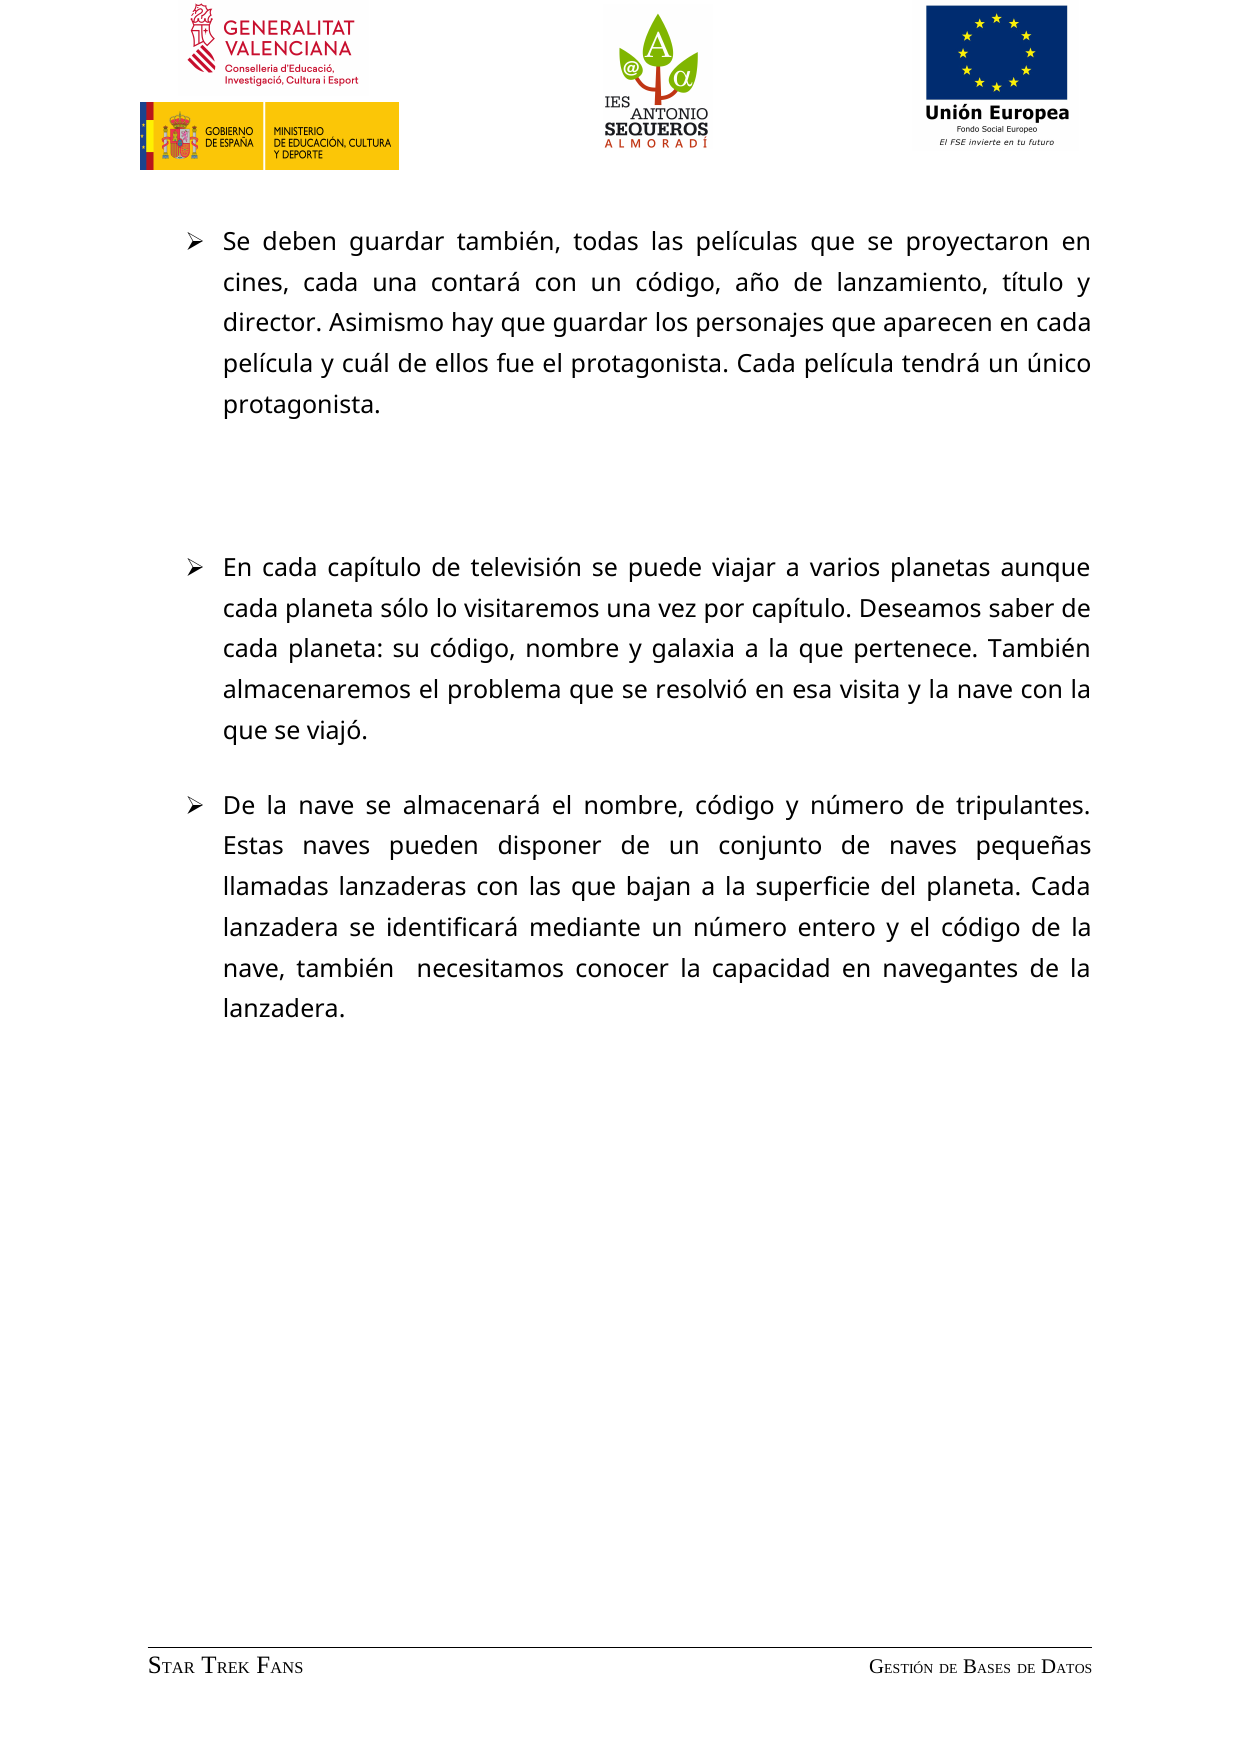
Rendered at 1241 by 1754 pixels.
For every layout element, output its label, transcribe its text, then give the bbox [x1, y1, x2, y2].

list De la nave se almacenará el nombre, código y número de tripulantes. Estas naves pueden disponer de un conjunto de naves pequeñas llamadas lanzaderas con las que bajan a la superficie del planeta. Cada lanzadera se identificará mediante un número entero y el código de la nave, también necesitamos conocer la capacidad en navegantes de la lanzadera. [185, 788, 1092, 1025]
picture [602, 4, 713, 149]
list En cada capítulo de televisión se puede viajar a varios planetas aunque cada planeta sólo lo visitaremos una vez por capítulo. Deseamos saber de cada planeta: su código, nombre y galaxia a la que pertenece. También almacenaremos el problema que se resolvió en esa visita y la nave con la que se viajó. [185, 550, 1092, 747]
list Se deben guardar también, todas las películas que se proyectaron en cines, cada una contará con un código, año de lanzamiento, título y director. Asimismo hay que guardar los personajes que aparecen en cada película y cuál de ellos fue el protagonista. Cada película tendrá un único protagonista. [185, 224, 1092, 421]
picture [140, 102, 399, 170]
picture [177, 0, 369, 96]
picture [911, 0, 1079, 151]
